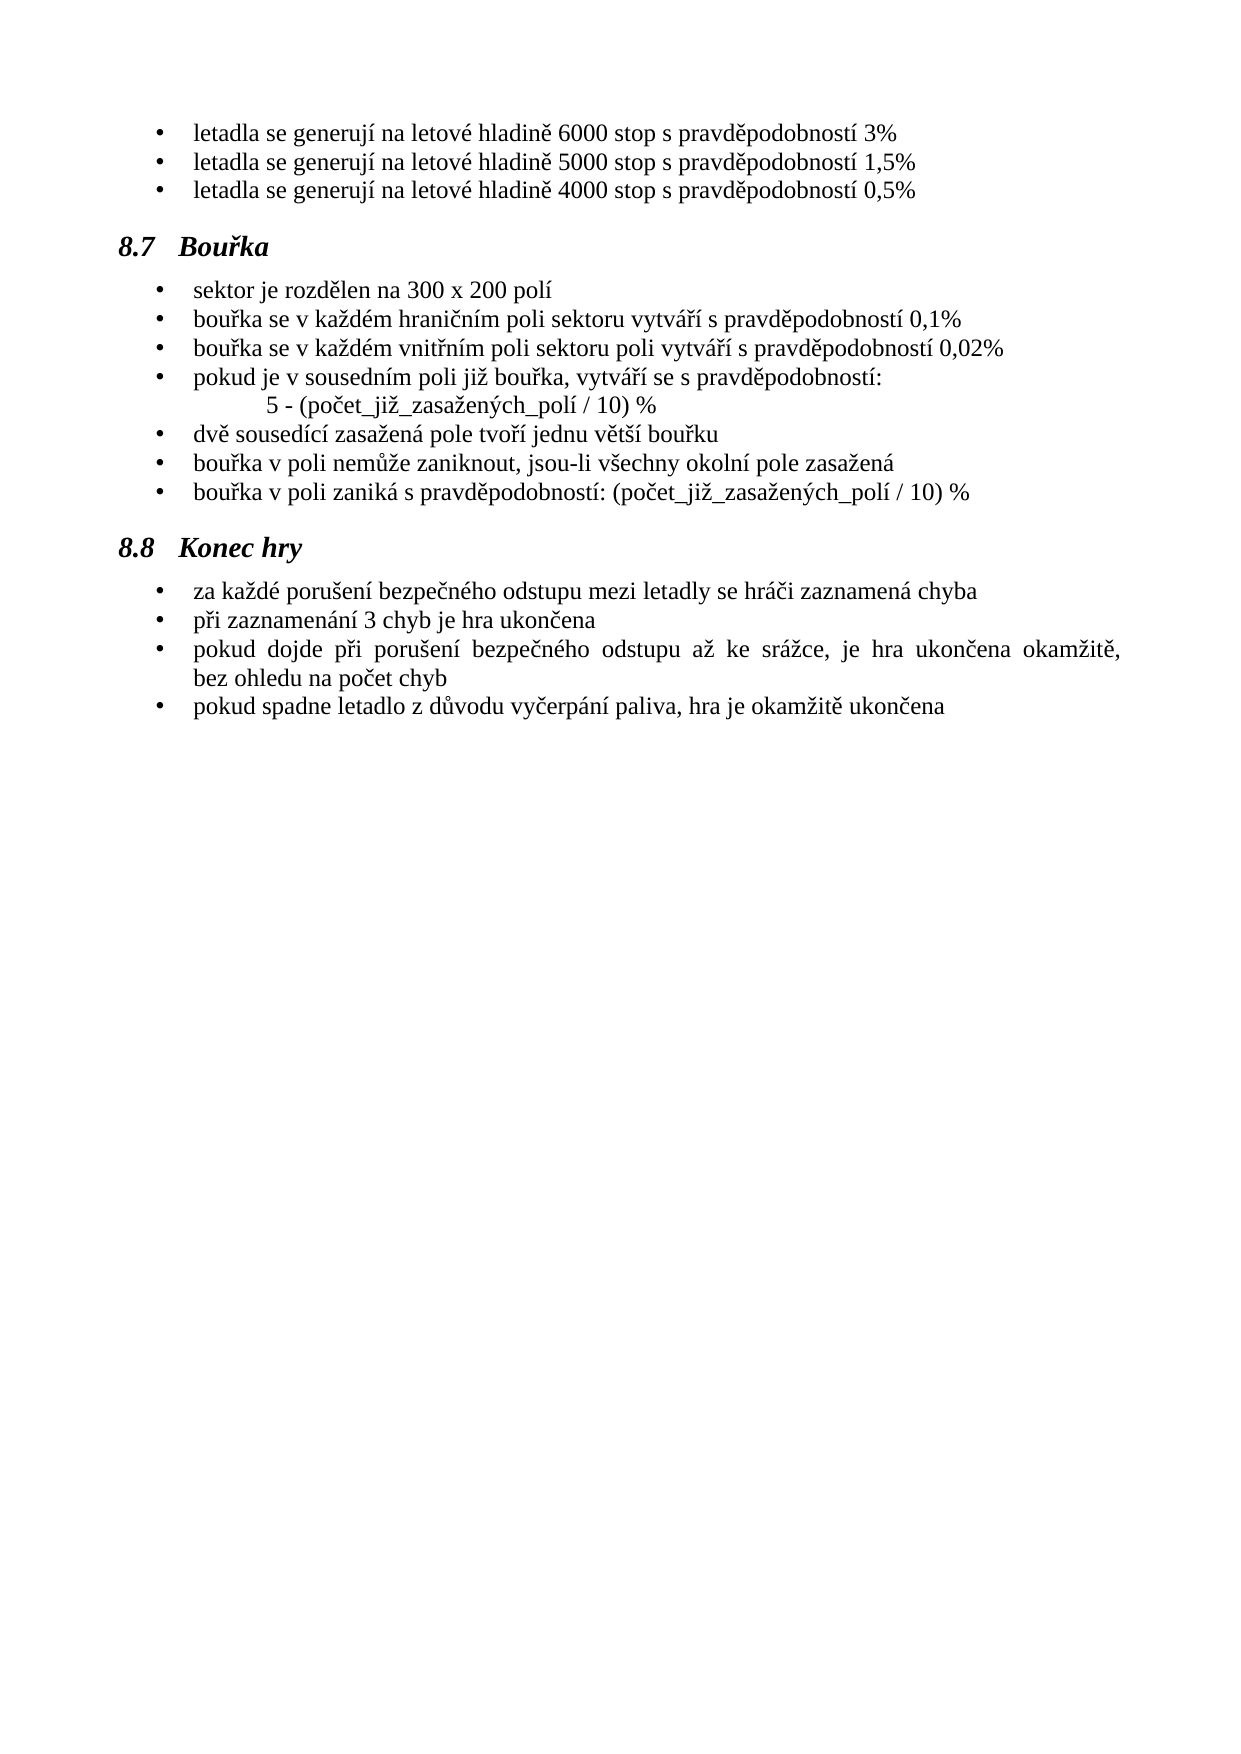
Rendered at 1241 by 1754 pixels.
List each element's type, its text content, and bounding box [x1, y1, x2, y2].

list letadla se generují na letové hladině 5000 stop s pravděpodobností 1,5% [156, 147, 1122, 176]
list letadla se generují na letové hladině 4000 stop s pravděpodobností 0,5% [156, 176, 1122, 204]
list letadla se generují na letové hladině 6000 stop s pravděpodobností 3% [156, 118, 1122, 147]
list pokud dojde při porušení bezpečného odstupu až ke srážce, je hra ukončena okamžitě, bez ohledu na počet chyb [156, 634, 1122, 691]
list dvě sousedící zasažená pole tvoří jednu větší bouřku [156, 419, 1122, 448]
list bouřka se v každém vnitřním poli sektoru poli vytváří s pravděpodobností 0,02% [156, 333, 1122, 362]
list pokud je v sousedním poli již bouřka, vytváří se s pravděpodobností: [156, 362, 1122, 390]
list bouřka se v každém hraničním poli sektoru vytváří s pravděpodobností 0,1% [156, 304, 1122, 333]
list sektor je rozdělen na 300 x 200 polí [156, 275, 1122, 304]
list bouřka v poli nemůže zaniknout, jsou-li všechny okolní pole zasažená [156, 448, 1122, 477]
list při zaznamenání 3 chyb je hra ukončena [156, 605, 1122, 634]
list pokud spadne letadlo z důvodu vyčerpání paliva, hra je okamžitě ukončena [156, 691, 1122, 720]
list bouřka v poli zaniká s pravděpodobností: (počet_již_zasažených_polí / 10) % [156, 477, 1122, 505]
subtitle Konec hry [118, 530, 1122, 564]
list za každé porušení bezpečného odstupu mezi letadly se hráči zaznamená chyba [156, 576, 1122, 605]
list 5 - (počet_již_zasažených_polí / 10) % [228, 390, 1122, 419]
subtitle Bouřka [118, 229, 1122, 263]
